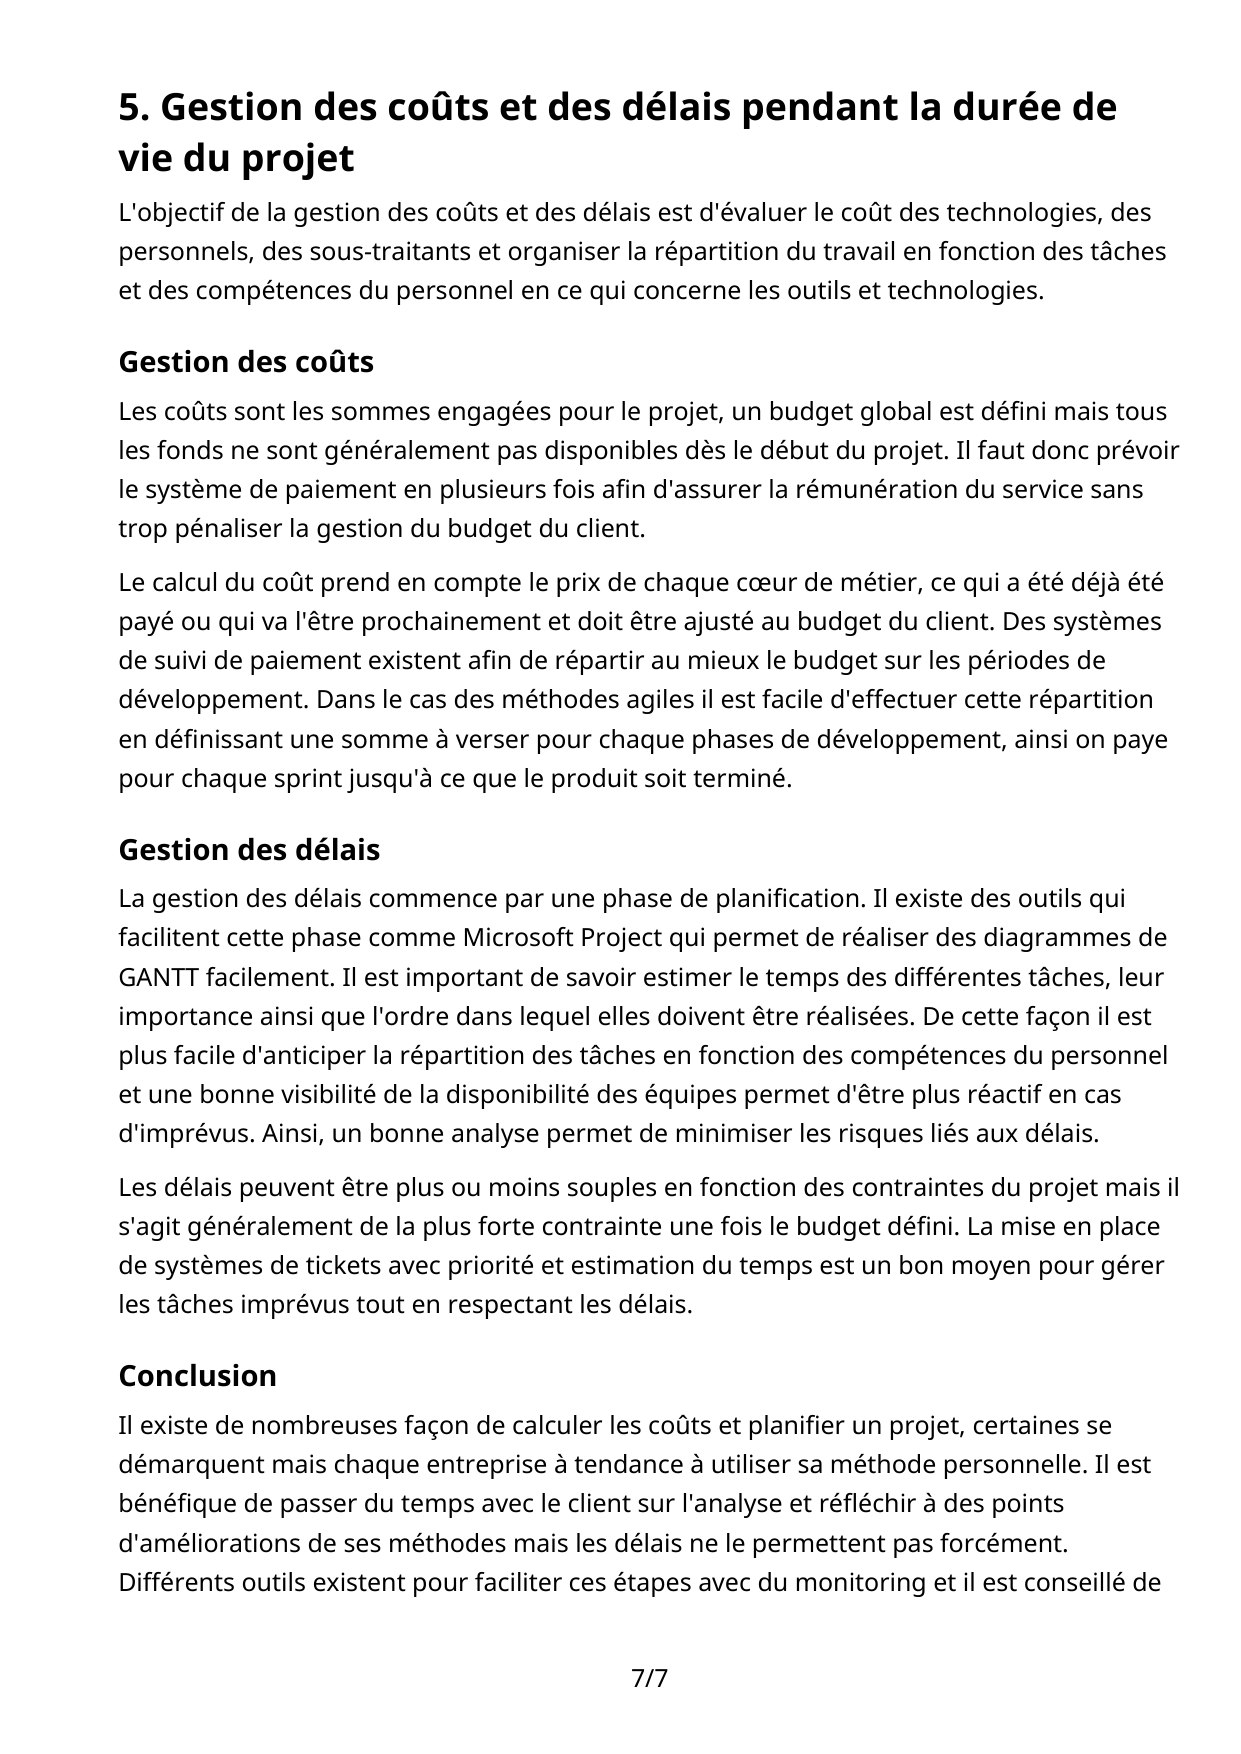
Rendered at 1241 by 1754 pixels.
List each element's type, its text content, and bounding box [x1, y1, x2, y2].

text Il existe de nombreuses façon de calculer les coûts et planifier un projet, certaines se démarquent mais chaque entreprise à tendance à utiliser sa méthode personnelle. Il est bénéfique de passer du temps avec le client sur l'analyse et réfléchir à des points d'améliorations de ses méthodes mais les délais ne le permettent pas forcément. Différents outils existent pour faciliter ces étapes avec du monitoring et il est conseillé de [118, 1408, 1181, 1598]
text La gestion des délais commence par une phase de planification. Il existe des outils qui facilitent cette phase comme Microsoft Project qui permet de réaliser des diagrammes de GANTT facilement. Il est important de savoir estimer le temps des différentes tâches, leur importance ainsi que l'ordre dans lequel elles doivent être réalisées. De cette façon il est plus facile d'anticiper la répartition des tâches en fonction des compétences du personnel et une bonne visibilité de la disponibilité des équipes permet d'être plus réactif en cas d'imprévus. Ainsi, un bonne analyse permet de minimiser les risques liés aux délais. [118, 881, 1181, 1150]
text Les coûts sont les sommes engagées pour le projet, un budget global est défini mais tous les fonds ne sont généralement pas disponibles dès le début du projet. Il faut donc prévoir le système de paiement en plusieurs fois afin d'assurer la rémunération du service sans trop pénaliser la gestion du budget du client. [118, 393, 1181, 545]
subtitle 5. Gestion des coûts et des délais pendant la durée de vie du projet [118, 80, 1181, 182]
text Les délais peuvent être plus ou moins souples en fonction des contraintes du projet mais il s'agit généralement de la plus forte contrainte une fois le budget défini. La mise en place de systèmes de tickets avec priorité et estimation du temps est un bon moyen pour gérer les tâches imprévus tout en respectant les délais. [118, 1170, 1181, 1321]
text Le calcul du coût prend en compte le prix de chaque cœur de métier, ce qui a été déjà été payé ou qui va l'être prochainement et doit être ajusté au budget du client. Des systèmes de suivi de paiement existent afin de répartir au mieux le budget sur les périodes de développement. Dans le cas des méthodes agiles il est facile d'effectuer cette répartition en définissant une somme à verser pour chaque phases de développement, ainsi on paye pour chaque sprint jusqu'à ce que le produit soit terminé. [118, 564, 1181, 794]
subtitle Gestion des délais [118, 829, 1181, 868]
text L'objectif de la gestion des coûts et des délais est d'évaluer le coût des technologies, des personnels, des sous-traitants et organiser la répartition du travail en fonction des tâches et des compétences du personnel en ce qui concerne les outils et technologies. [118, 194, 1181, 307]
subtitle Gestion des coûts [118, 341, 1181, 381]
subtitle Conclusion [118, 1356, 1181, 1395]
